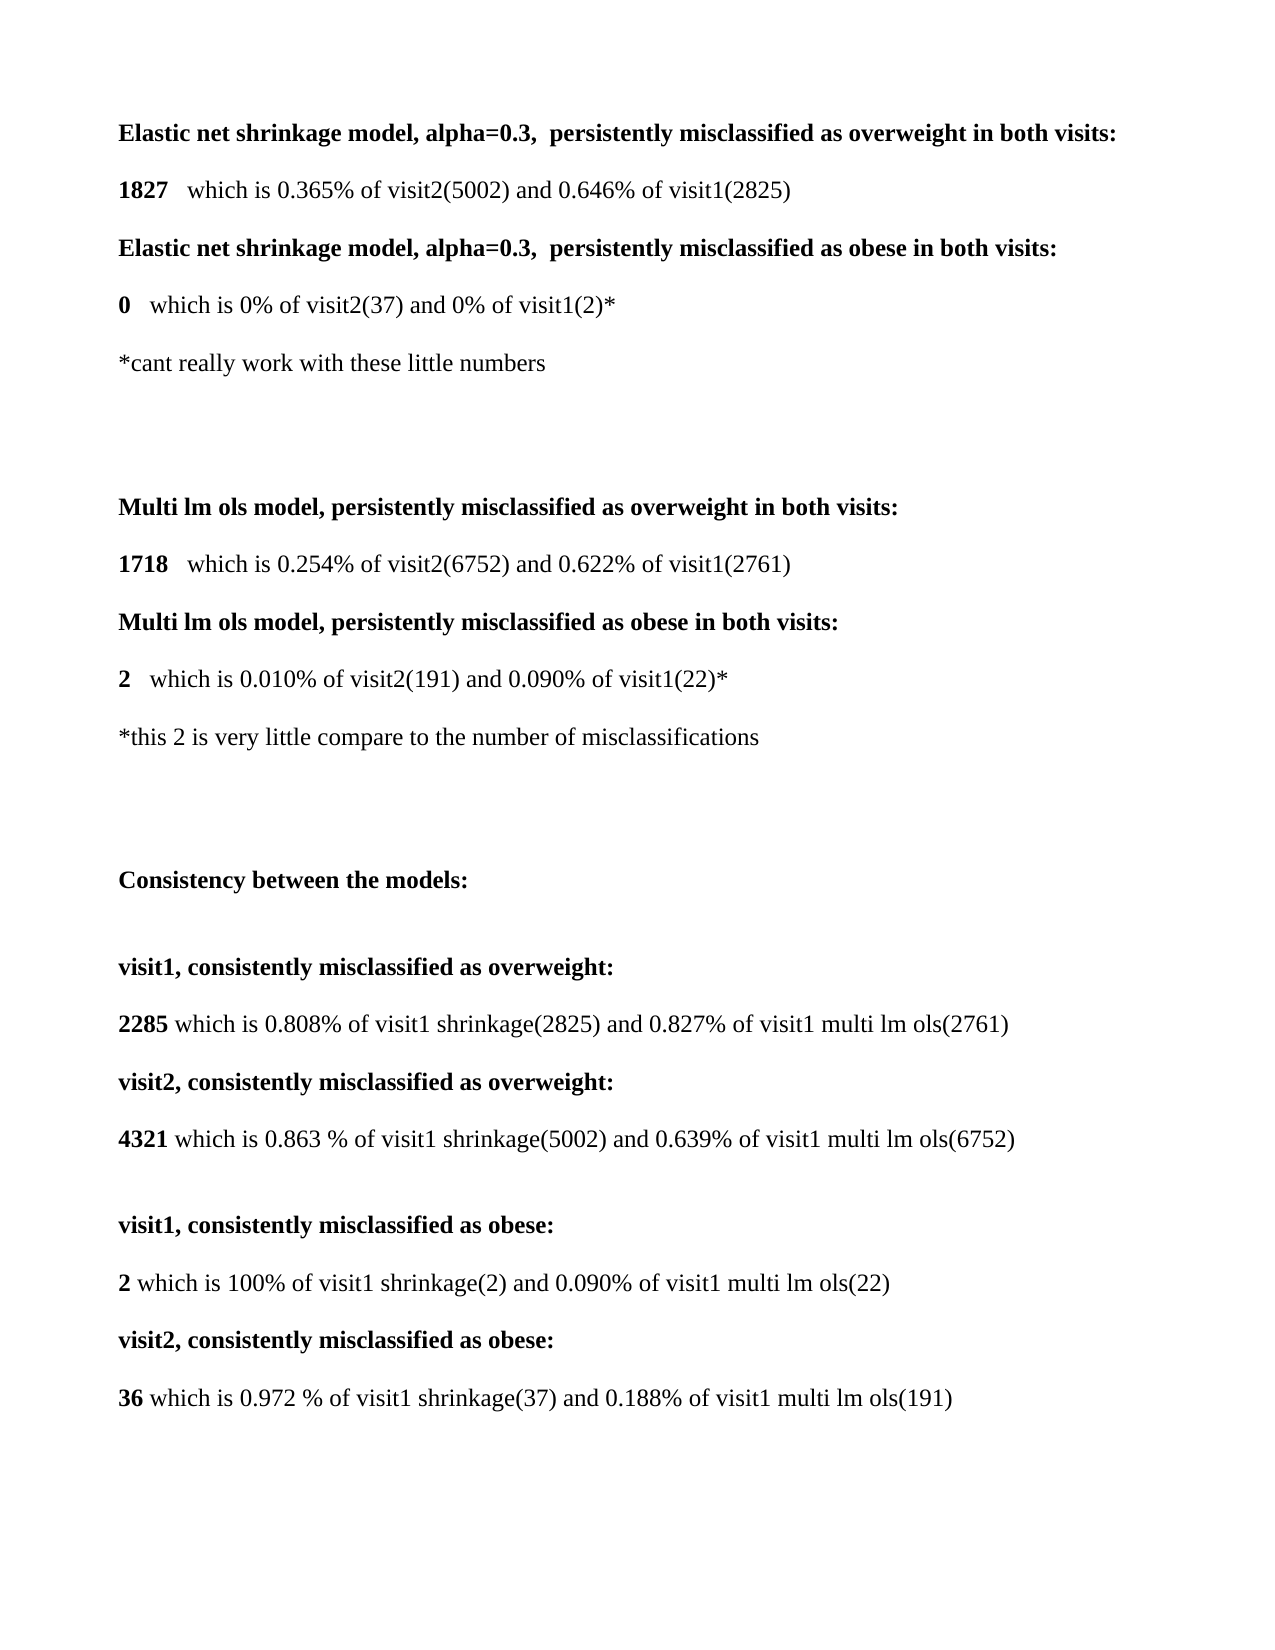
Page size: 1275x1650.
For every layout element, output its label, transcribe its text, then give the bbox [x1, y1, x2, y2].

text Elastic net shrinkage model, alpha=0.3, persistently misclassified as overweight in both visits: [118, 118, 1157, 147]
text visit1, consistently misclassified as obese: [118, 1211, 1157, 1239]
text Multi lm ols model, persistently misclassified as overweight in both visits: [118, 492, 1157, 521]
text *cant really work with these little numbers [118, 348, 1157, 377]
text *this 2 is very little compare to the number of misclassifications [118, 722, 1157, 751]
text visit2, consistently misclassified as overweight: [118, 1067, 1157, 1096]
text 0 which is 0% of visit2(37) and 0% of visit1(2)* [118, 291, 1157, 319]
text Consistency between the models: [118, 866, 1157, 894]
text 1718 which is 0.254% of visit2(6752) and 0.622% of visit1(2761) [118, 549, 1157, 578]
text 2285 which is 0.808% of visit1 shrinkage(2825) and 0.827% of visit1 multi lm ols(2761) [118, 1009, 1157, 1038]
text 1827 which is 0.365% of visit2(5002) and 0.646% of visit1(2825) [118, 176, 1157, 204]
text visit2, consistently misclassified as obese: [118, 1326, 1157, 1354]
text Elastic net shrinkage model, alpha=0.3, persistently misclassified as obese in both visits: [118, 233, 1157, 262]
text 2 which is 0.010% of visit2(191) and 0.090% of visit1(22)* [118, 664, 1157, 693]
text 4321 which is 0.863 % of visit1 shrinkage(5002) and 0.639% of visit1 multi lm ols(6752) [118, 1124, 1157, 1153]
text 2 which is 100% of visit1 shrinkage(2) and 0.090% of visit1 multi lm ols(22) [118, 1268, 1157, 1297]
text 36 which is 0.972 % of visit1 shrinkage(37) and 0.188% of visit1 multi lm ols(191) [118, 1383, 1157, 1412]
text Multi lm ols model, persistently misclassified as obese in both visits: [118, 607, 1157, 636]
text visit1, consistently misclassified as overweight: [118, 952, 1157, 981]
